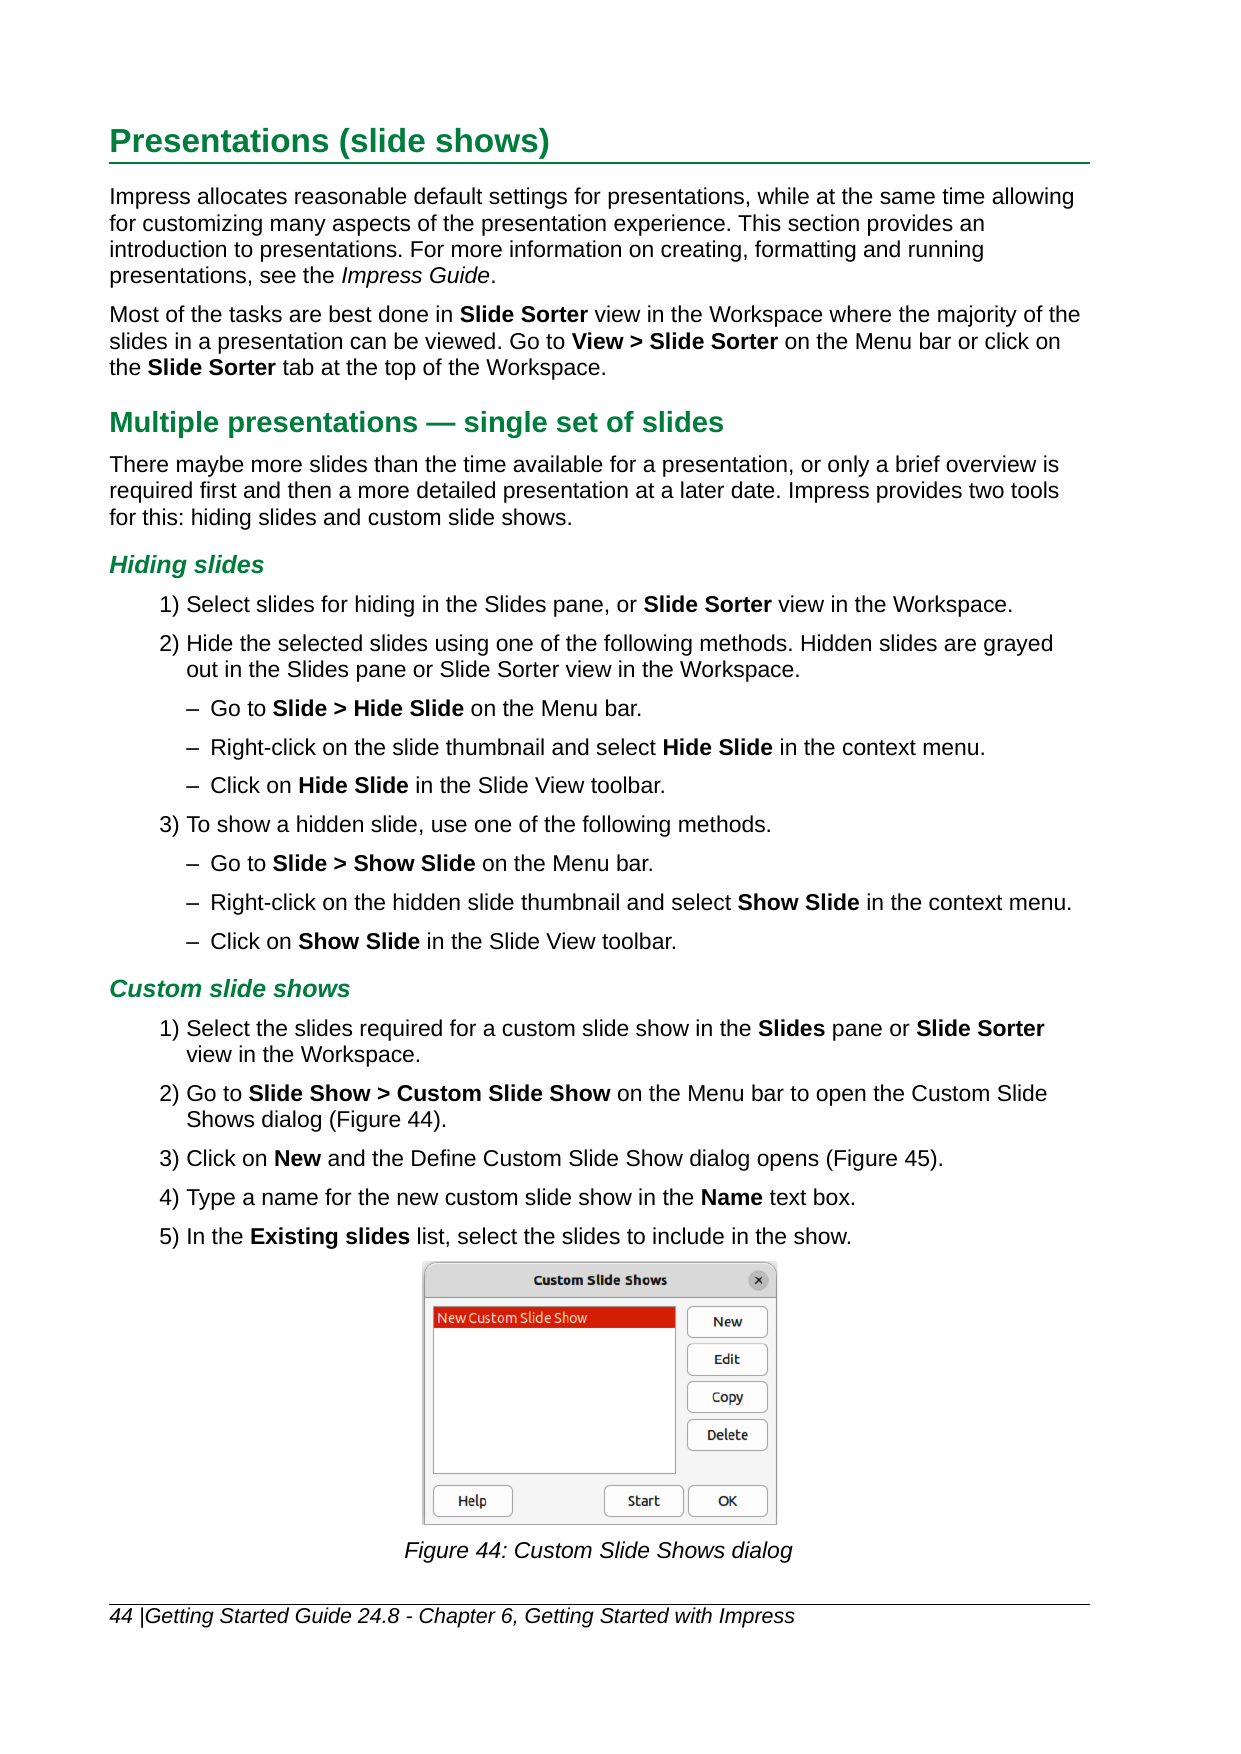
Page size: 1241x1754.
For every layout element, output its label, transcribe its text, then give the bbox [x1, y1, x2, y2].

list Right-click on the hidden slide thumbnail and select Show Slide in the context menu. [186, 889, 1090, 915]
list To show a hidden slide, use one of the following methods. [186, 811, 1090, 838]
subtitle Custom slide shows [109, 974, 1090, 1002]
text Most of the tasks are best done in Slide Sorter view in the Workspace where the majority of the slides in a presentation can be viewed. Go to View > Slide Sorter on the Menu bar or click on the Slide Sorter tab at the top of the Workspace. [109, 301, 1090, 380]
list Hide the selected slides using one of the following methods. Hidden slides are grayed out in the Slides pane or Slide Sorter view in the Workspace. [186, 629, 1090, 682]
list Select the slides required for a custom slide show in the Slides pane or Slide Sorter view in the Workspace. [186, 1015, 1090, 1068]
list Go to Slide > Hide Slide on the Menu bar. [186, 695, 1090, 721]
picture [421, 1261, 778, 1525]
list Go to Slide Show > Custom Slide Show on the Menu bar to open the Custom Slide Shows dialog (Figure 44). [186, 1080, 1090, 1133]
text There maybe more slides than the time available for a presentation, or only a brief overview is required first and then a more detailed presentation at a later date. Impress provides two tools for this: hiding slides and custom slide shows. [109, 451, 1090, 530]
subtitle Multiple presentations — single set of slides [109, 405, 1090, 439]
list Go to Slide > Show Slide on the Menu bar. [186, 850, 1090, 877]
list Click on New and the Define Custom Slide Show dialog opens (Figure 45). [186, 1145, 1090, 1172]
subtitle Hiding slides [109, 549, 1090, 578]
list Click on Hide Slide in the Slide View toolbar. [186, 772, 1090, 799]
list Type a name for the new custom slide show in the Name text box. [186, 1184, 1090, 1211]
text Figure 44: Custom Slide Shows dialog [404, 1537, 795, 1563]
list In the Existing slides list, select the slides to include in the show. [186, 1223, 1090, 1249]
list Right-click on the slide thumbnail and select Hide Slide in the context menu. [186, 734, 1090, 760]
list Click on Show Slide in the Slide View toolbar. [186, 928, 1090, 954]
subtitle Presentations (slide shows) [109, 121, 1090, 162]
list Select slides for hiding in the Slides pane, or Slide Sorter view in the Workspace. [186, 591, 1090, 617]
text Impress allocates reasonable default settings for presentations, while at the same time allowing for customizing many aspects of the presentation experience. This section provides an introduction to presentations. For more information on creating, formatting and running presentations, see the Impress Guide. [109, 183, 1090, 289]
